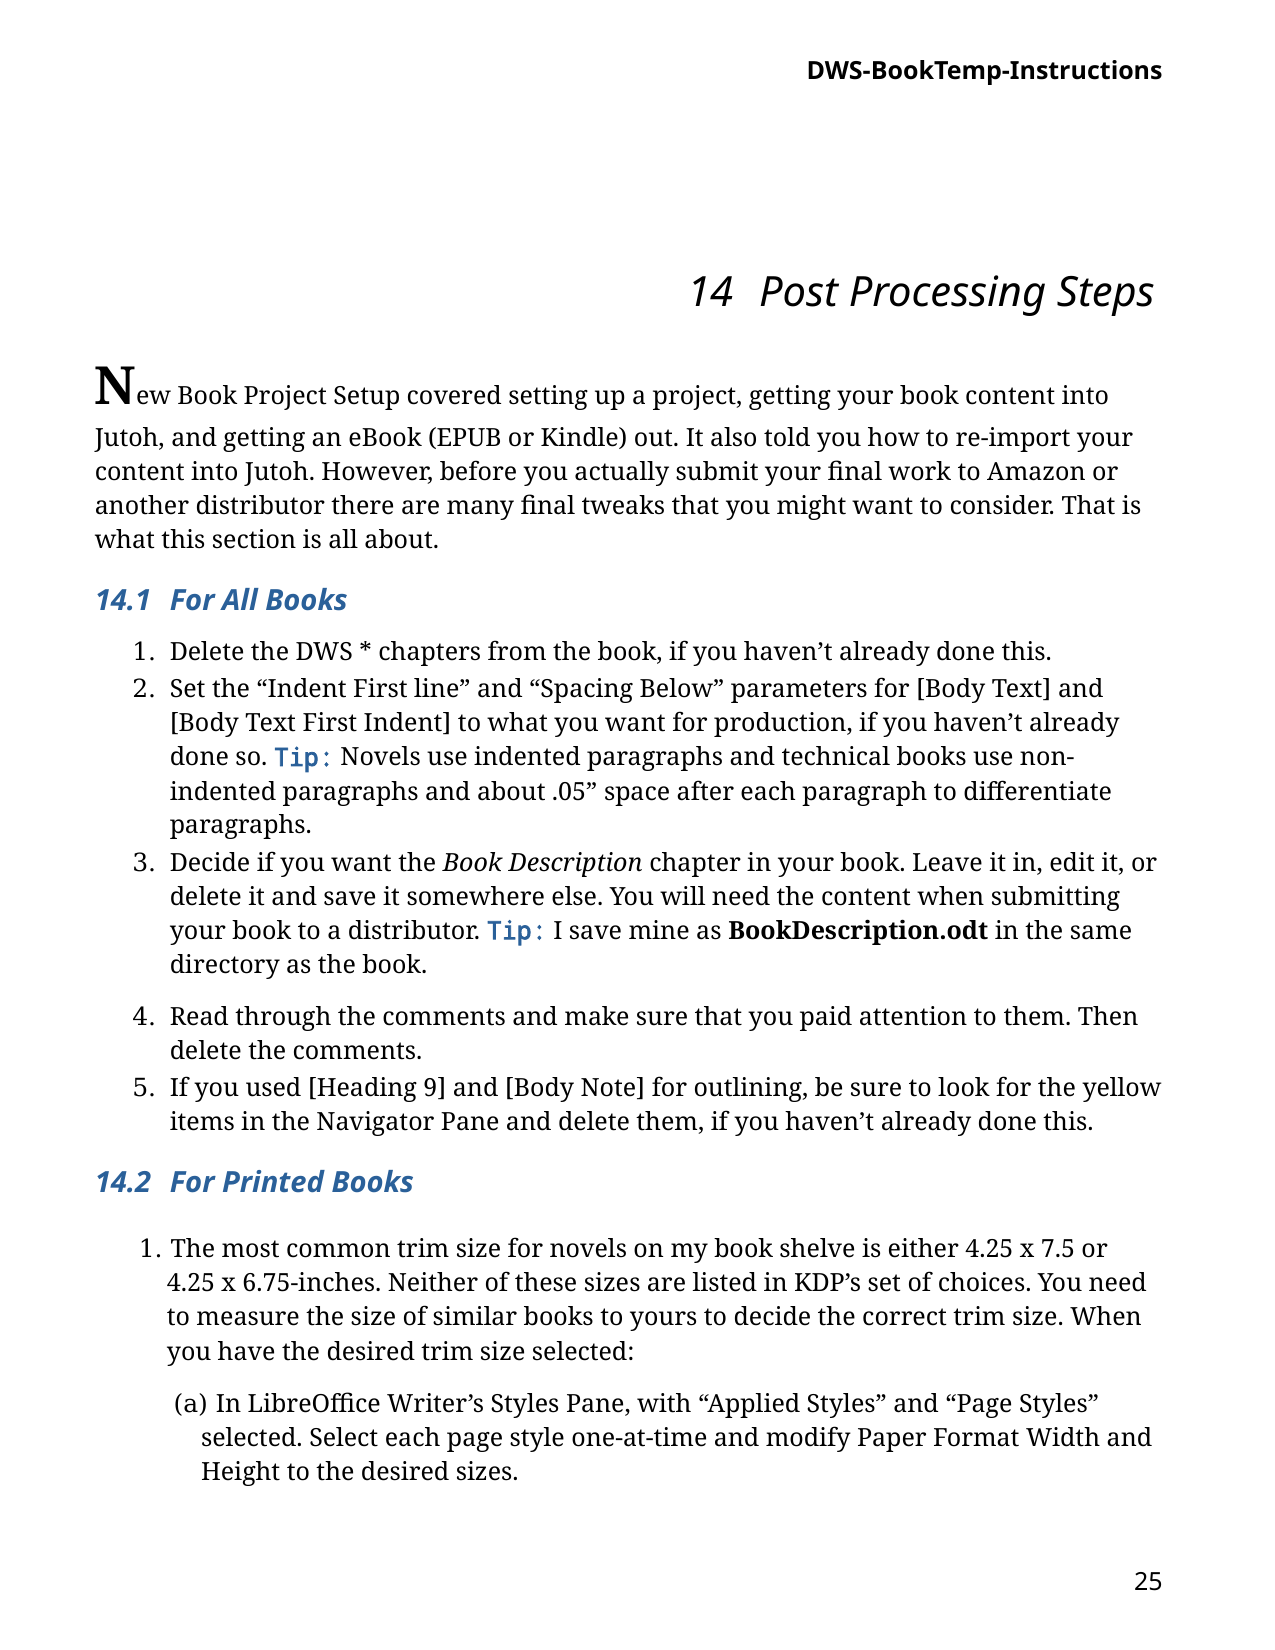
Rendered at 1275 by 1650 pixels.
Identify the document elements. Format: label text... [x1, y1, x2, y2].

list If you used [Heading 9] and [Body Note] for outlining, be sure to look for the yellow items in the Navigator Pane and delete them, if you haven’t already done this. [132, 1070, 1162, 1138]
subtitle For all books [94, 579, 1162, 619]
text New Book Project Setup covered setting up a project, getting your book content into Jutoh, and getting an eBook (EPUB or Kindle) out. It also told you how to re-import your content into Jutoh. However, before you actually submit your final work to Amazon or another distributor there are many final tweaks that you might want to consider. That is what this section is all about. [94, 348, 1162, 556]
list The most common trim size for novels on my book shelve is either 4.25 x 7.5 or 4.25 x 6.75-inches. Neither of these sizes are listed in KDP’s set of choices. You need to measure the size of similar books to yours to decide the correct trim size. When you have the desired trim size selected: [131, 1231, 1162, 1367]
list Set the “Indent First line” and “Spacing Below” parameters for [Body Text] and [Body Text First Indent] to what you want for production, if you haven’t already done so. Tip: Novels use indented paragraphs and technical books use non-indented paragraphs and about .05” space after each paragraph to differentiate paragraphs. [132, 671, 1162, 841]
list Decide if you want the Book Description chapter in your book. Leave it in, edit it, or delete it and save it somewhere else. You will need the content when submitting your book to a distributor. Tip: I save mine as BookDescription.odt in the same directory as the book. [132, 844, 1162, 981]
subtitle For Printed books [94, 1161, 1162, 1201]
list In LibreOffice Writer’s Styles Pane, with “Applied Styles” and “Page Styles” selected. Select each page style one-at-time and modify Paper Format Width and Height to the desired sizes. [165, 1385, 1162, 1487]
list Read through the comments and make sure that you paid attention to them. Then delete the comments. [132, 998, 1162, 1067]
subtitle Post Processing Steps [94, 258, 1162, 321]
list Delete the DWS * chapters from the book, if you haven’t already done this. [132, 634, 1162, 668]
